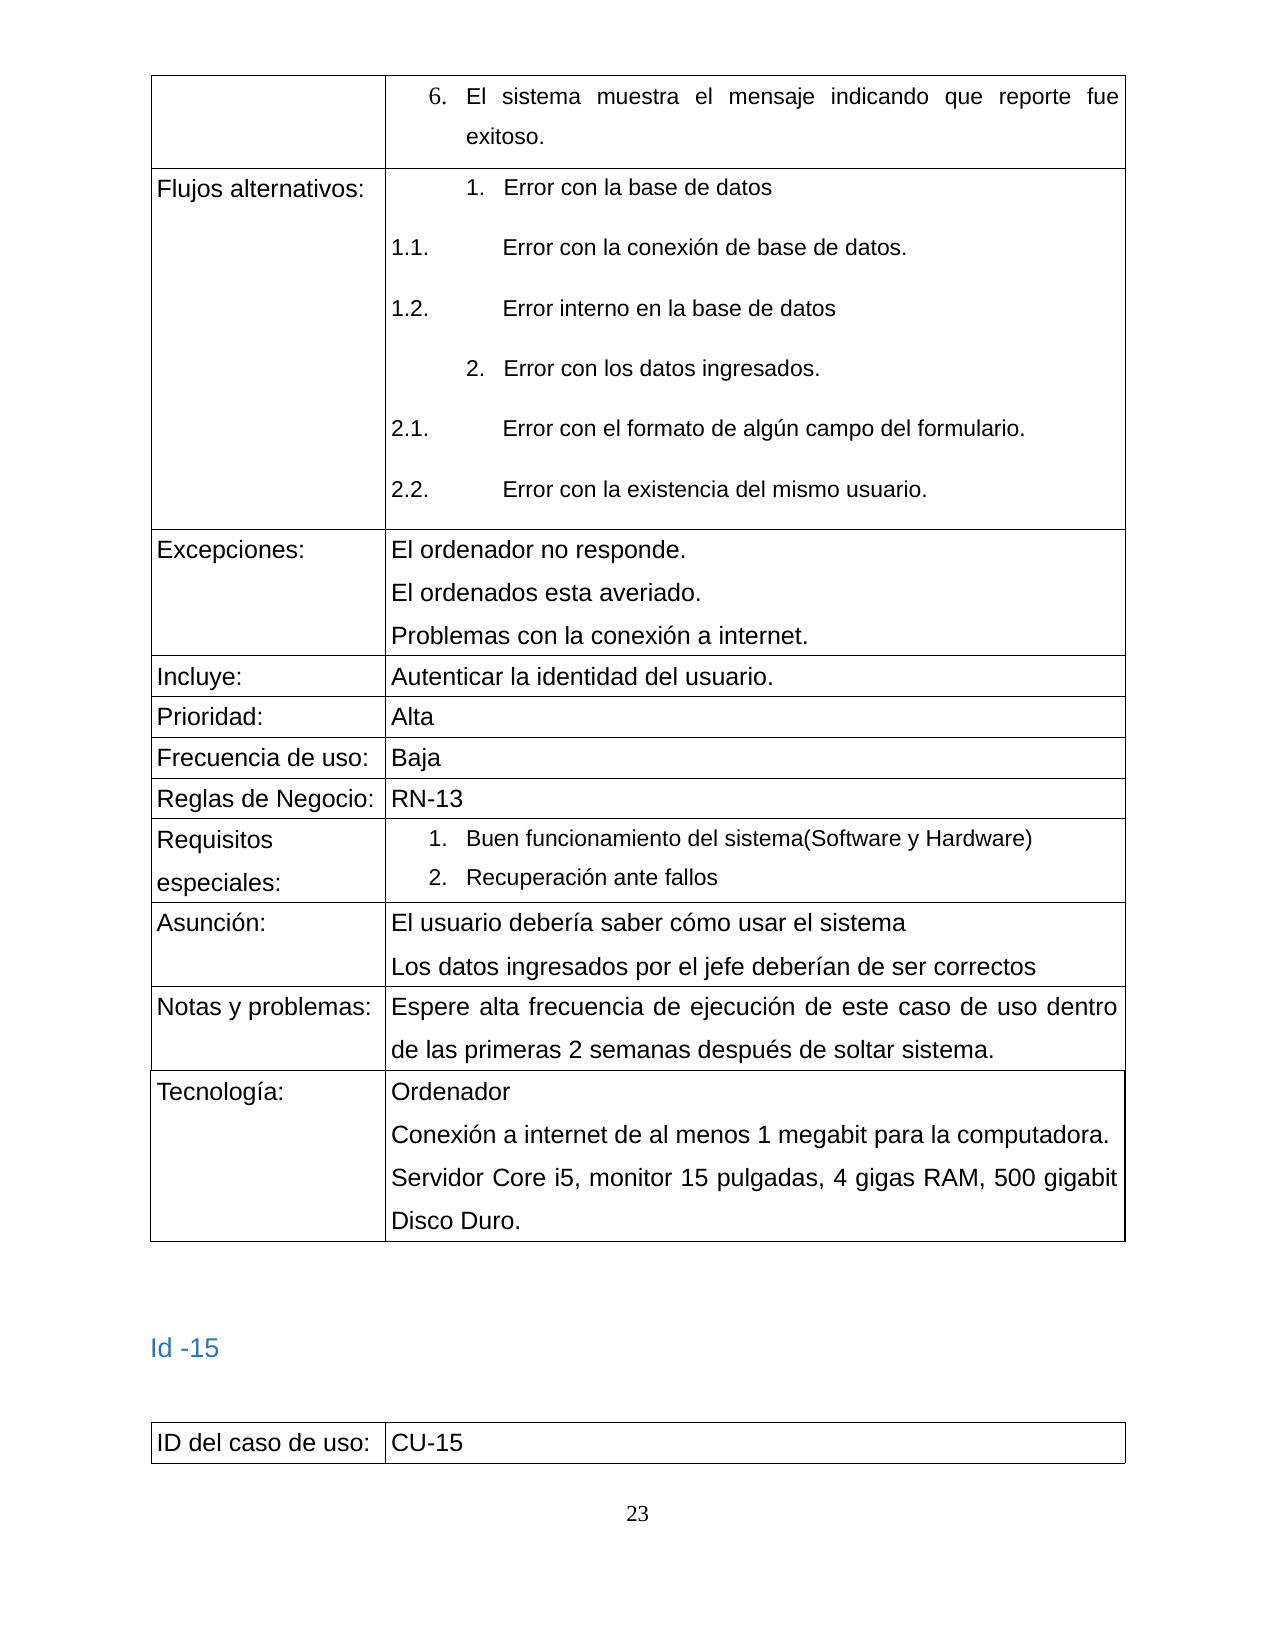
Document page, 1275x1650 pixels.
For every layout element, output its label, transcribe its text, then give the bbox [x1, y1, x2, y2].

table_cell Incluye: [152, 656, 385, 696]
table_header CU-15 [386, 1423, 1125, 1463]
table_cell El ordenador no responde. El ordenados esta averiado. Problemas con la conexión a internet. [386, 530, 1125, 655]
table_header ID del caso de uso: [152, 1423, 385, 1463]
table_cell Prioridad: [152, 697, 385, 737]
table_cell Requisitos especiales: [152, 819, 385, 902]
table_cell Tecnología: [151, 1071, 385, 1241]
table_cell Flujos alternativos: [152, 169, 385, 528]
table_cell El usuario debería saber cómo usar el sistema Los datos ingresados por el jefe deberían de ser correctos [386, 903, 1125, 986]
table_cell Reglas de Negocio: [152, 779, 385, 818]
table_cell Autenticar la identidad del usuario. [386, 656, 1125, 696]
table_cell RN-13 [386, 779, 1125, 818]
table_cell Espere alta frecuencia de ejecución de este caso de uso dentro de las primeras 2 semanas después de soltar sistema. [386, 987, 1125, 1070]
table_cell Frecuencia de uso: [152, 738, 385, 778]
table_cell Llenar los datos del formulario. El usuario procede a guardar los datos en el sistema. El sistema valida que los datos ingresados no tengan errores en el formado de la información. El sistema despliega un mensaje advertencia. El sistema registra el nuevo usuario. El sistema muestra el mensaje indicando que reporte fue exitoso. [386, 76, 1125, 168]
table_cell Ordenador Conexión a internet de al menos 1 megabit para la computadora. Servidor Core i5, monitor 15 pulgadas, 4 gigas RAM, 500 gigabit Disco Duro. [386, 1071, 1124, 1241]
table_cell Excepciones: [152, 530, 385, 655]
table_cell Notas y problemas: [152, 987, 385, 1070]
table_cell Asunción: [152, 903, 385, 986]
table_cell Baja [386, 738, 1125, 778]
table_cell Buen funcionamiento del sistema(Software y Hardware) Recuperación ante fallos [386, 819, 1125, 902]
table_cell [152, 76, 385, 168]
table_cell Alta [386, 697, 1125, 737]
subtitle Id -15 [150, 1332, 1125, 1363]
table_cell Error con la base de datos Error con la conexión de base de datos. Error interno en la base de datos Error con los datos ingresados. Error con el formato de algún campo del formulario. Error con la existencia del mismo usuario. [386, 169, 1125, 528]
